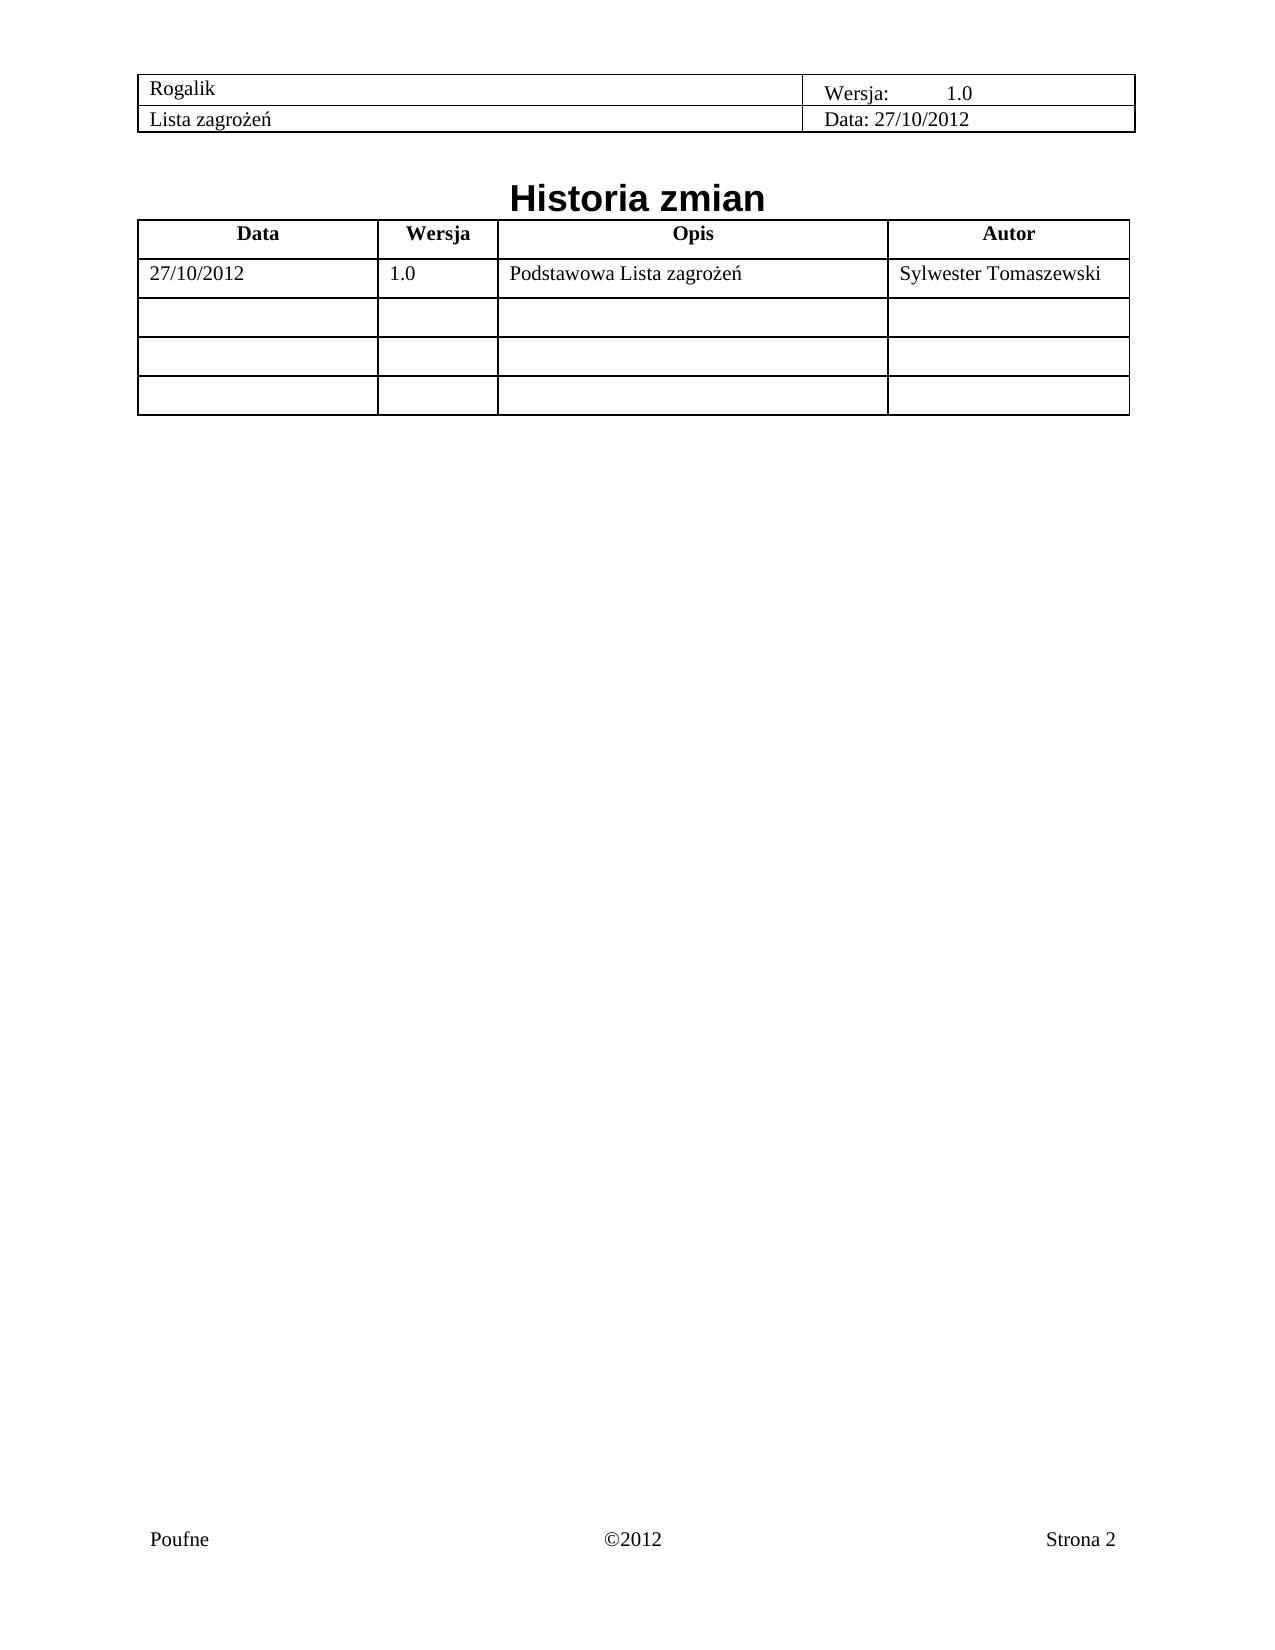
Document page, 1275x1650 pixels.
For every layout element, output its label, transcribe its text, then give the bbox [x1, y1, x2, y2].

table_cell [889, 377, 1129, 414]
table_cell [889, 338, 1129, 375]
table_header Autor [889, 221, 1129, 258]
table_cell [139, 338, 377, 375]
table_cell [499, 299, 887, 336]
table_cell [499, 338, 887, 375]
table_cell [379, 338, 497, 375]
table_cell Podstawowa Lista zagrożeń [499, 260, 887, 297]
text Historia zmian [150, 176, 1125, 219]
table_cell [499, 377, 887, 414]
table_cell Sylwester Tomaszewski [889, 260, 1129, 297]
table_cell [139, 299, 377, 336]
table_cell [379, 377, 497, 414]
table_cell [889, 299, 1129, 336]
table_cell [379, 299, 497, 336]
table_cell [139, 377, 377, 414]
table_header Wersja [379, 221, 497, 258]
table_cell 1.0 [379, 260, 497, 297]
table_cell 27/10/2012 [139, 260, 377, 297]
table_header Data [139, 221, 377, 258]
table_header Opis [499, 221, 887, 258]
